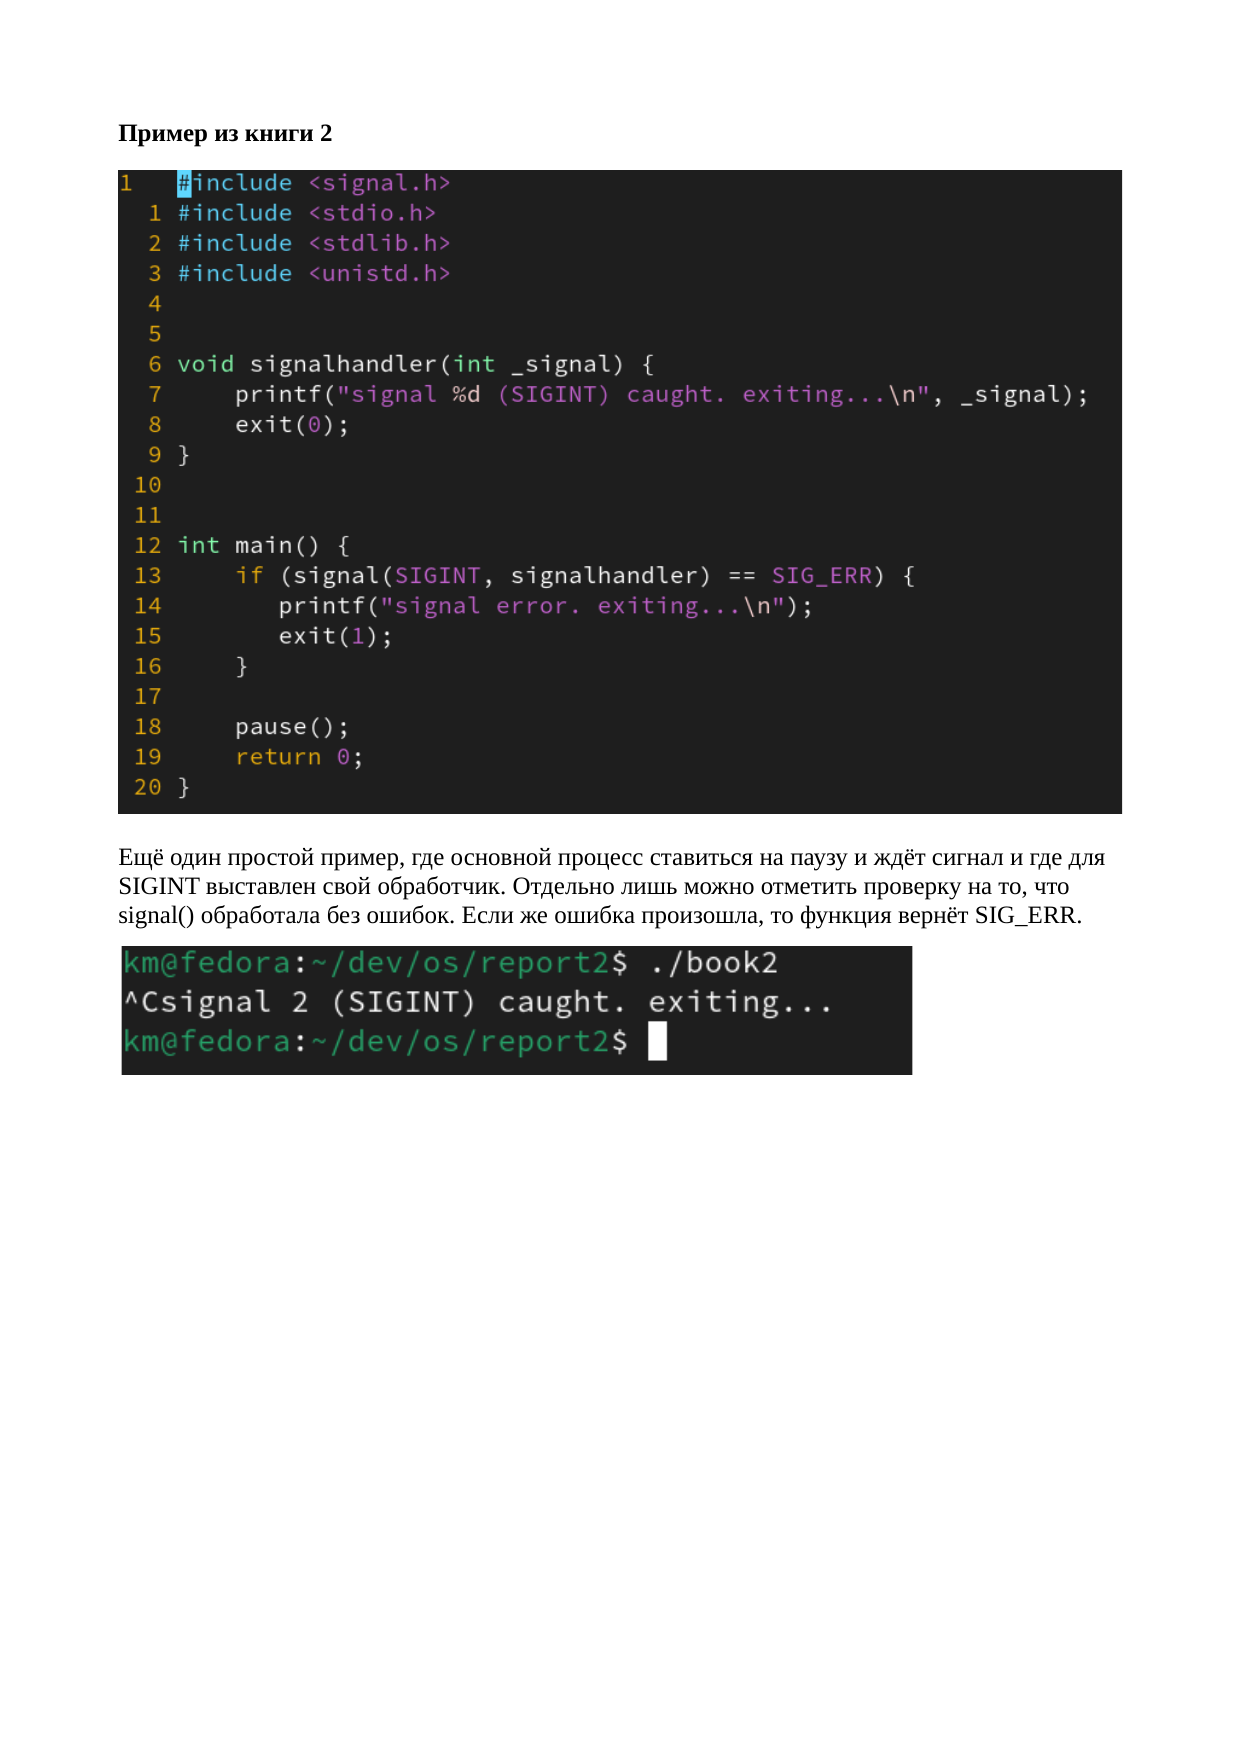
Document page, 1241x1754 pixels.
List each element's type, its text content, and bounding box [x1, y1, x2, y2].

text Ещё один простой пример, где основной процесс ставиться на паузу и ждёт сигнал и где для SIGINT выставлен свой обработчик. Отдельно лишь можно отметить проверку на то, что signal() обработала без ошибок. Если же ошибка произошла, то функция вернёт SIG_ERR. [118, 842, 1122, 929]
picture [121, 946, 913, 1075]
picture [118, 170, 1123, 814]
text Пример из книги 2 [118, 118, 1122, 147]
